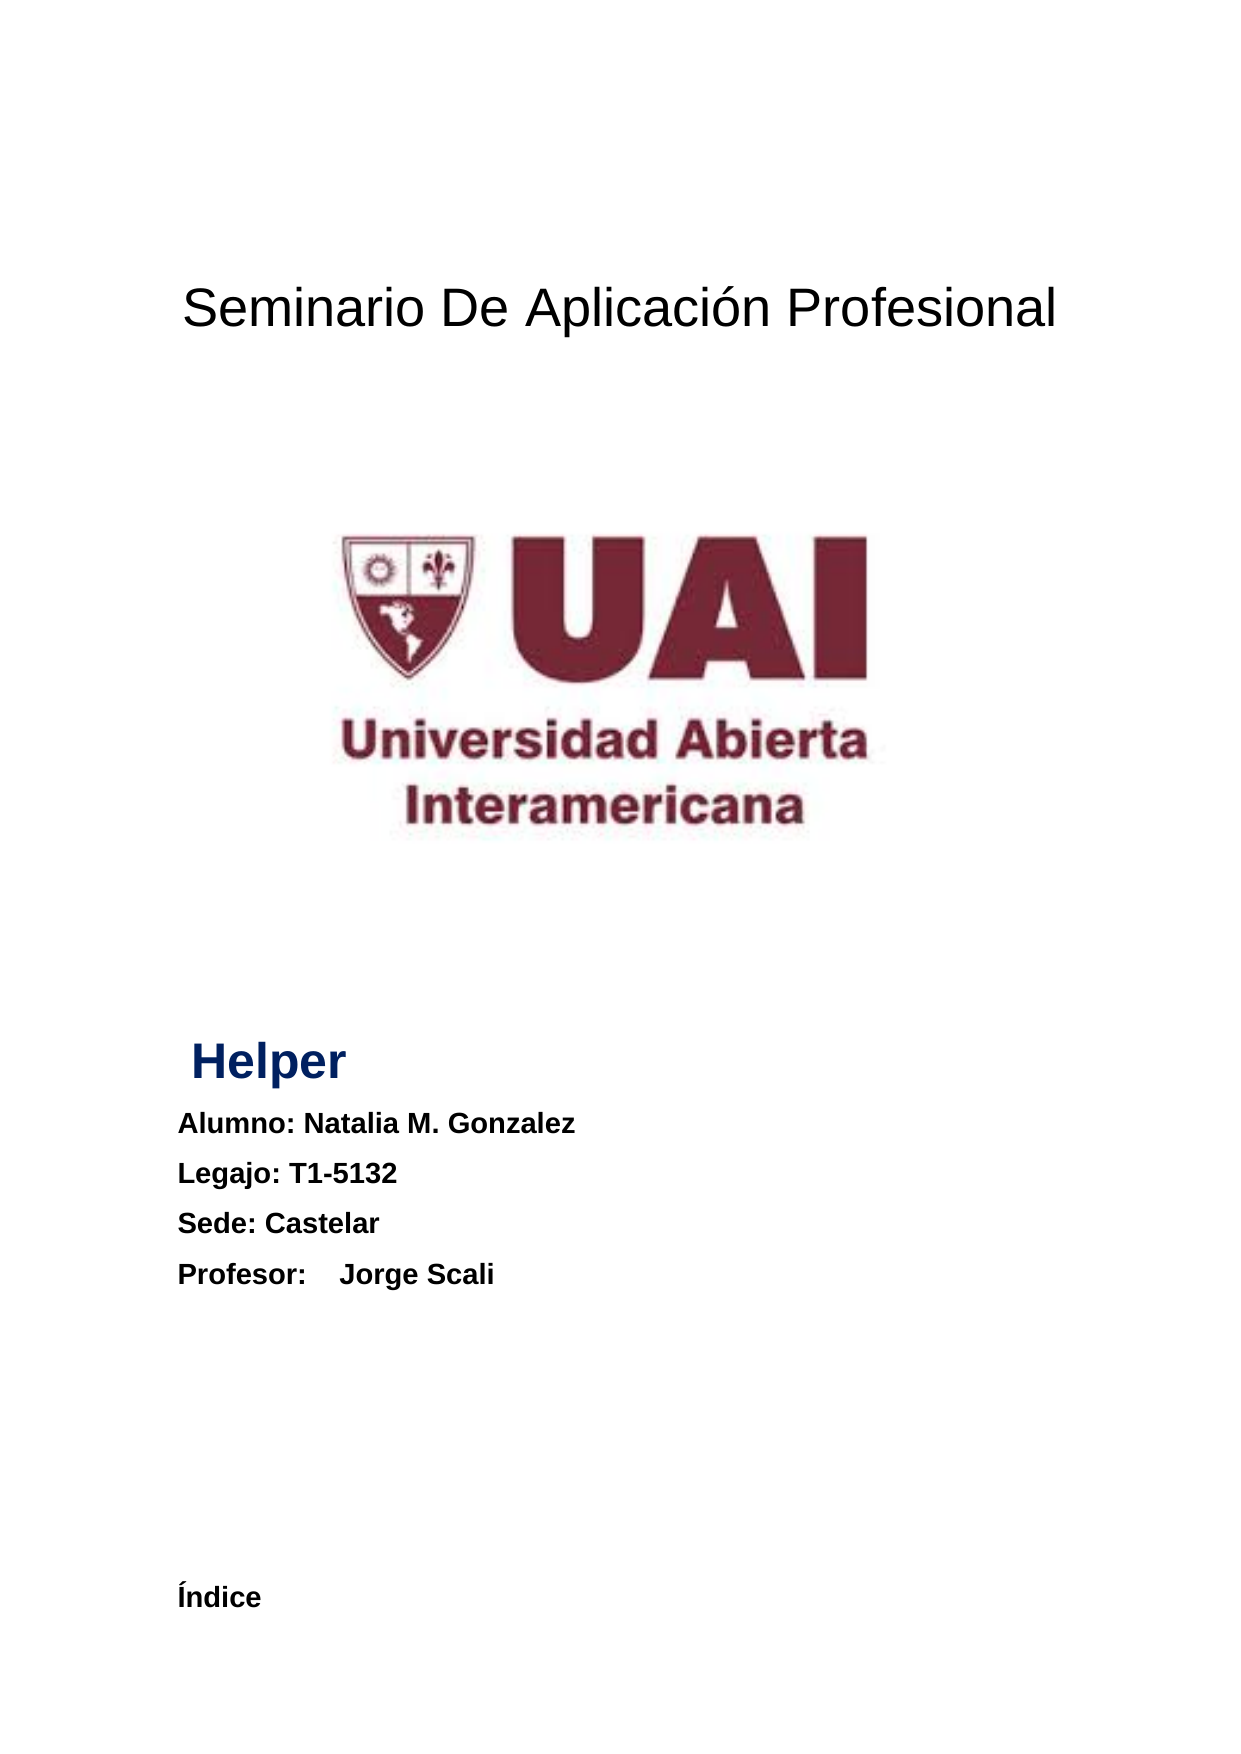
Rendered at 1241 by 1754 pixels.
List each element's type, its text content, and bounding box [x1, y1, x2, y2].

text Legajo: T1-5132 [177, 1156, 1063, 1190]
text Alumno: Natalia M. Gonzalez [177, 1106, 1063, 1140]
text Sede: Castelar [177, 1207, 1063, 1240]
subtitle Seminario De Aplicación Profesional [177, 276, 1063, 338]
subtitle Índice [177, 1580, 1063, 1613]
text Profesor: Jorge Scali [177, 1257, 1063, 1290]
text Helper [177, 1032, 1063, 1089]
